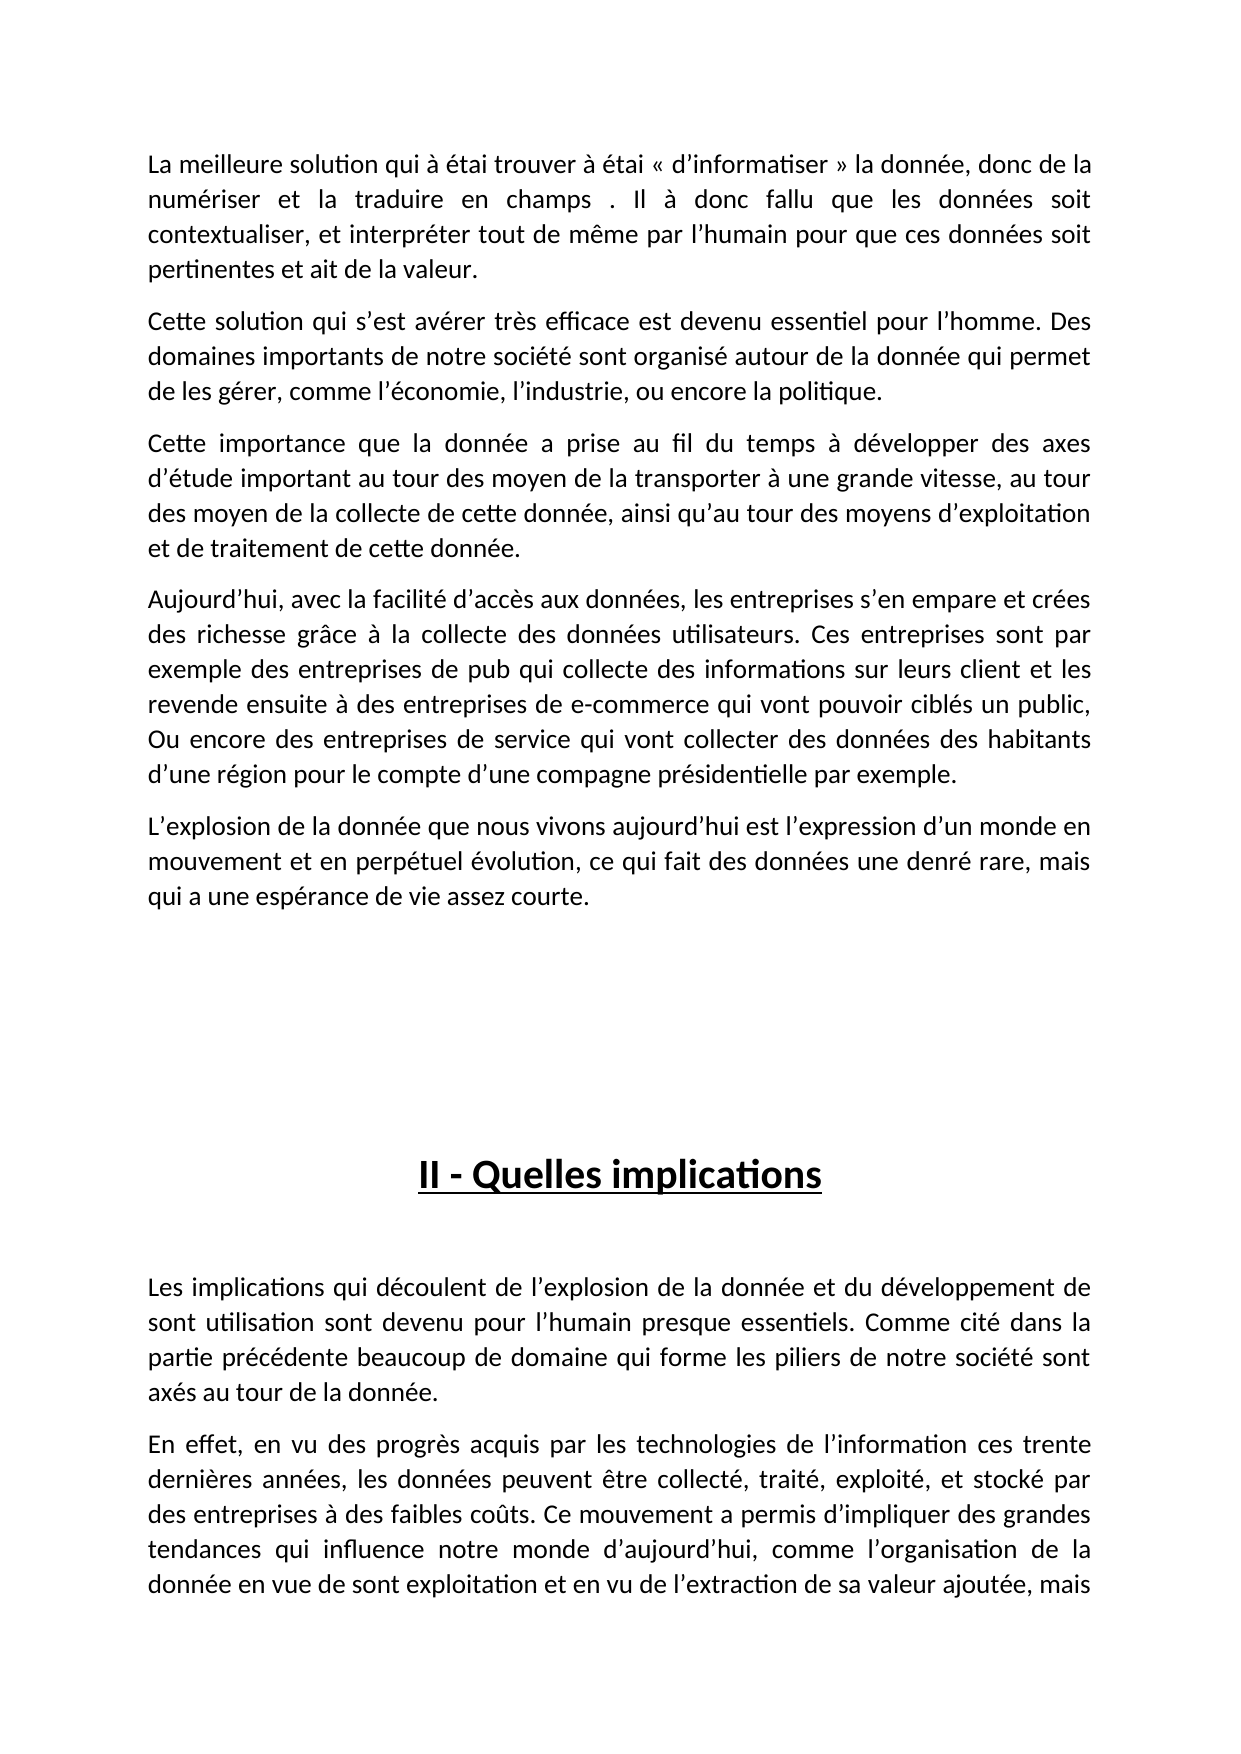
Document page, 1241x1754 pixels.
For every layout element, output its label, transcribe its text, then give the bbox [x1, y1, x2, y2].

text L’explosion de la donnée que nous vivons aujourd’hui est l’expression d’un monde en mouvement et en perpétuel évolution, ce qui fait des données une denré rare, mais qui a une espérance de vie assez courte. [148, 809, 1093, 912]
text La meilleure solution qui à étai trouver à étai « d’informatiser » la donnée, donc de la numériser et la traduire en champs . Il à donc fallu que les données soit contextualiser, et interpréter tout de même par l’humain pour que ces données soit pertinentes et ait de la valeur. [148, 148, 1093, 286]
text Les implications qui découlent de l’explosion de la donnée et du développement de sont utilisation sont devenu pour l’humain presque essentiels. Comme cité dans la partie précédente beaucoup de domaine qui forme les piliers de notre société sont axés au tour de la donnée. [148, 1270, 1093, 1408]
text En effet, en vu des progrès acquis par les technologies de l’information ces trente dernières années, les données peuvent être collecté, traité, exploité, et stocké par des entreprises à des faibles coûts. Ce mouvement a permis d’impliquer des grandes tendances qui influence notre monde d’aujourd’hui, comme l’organisation de la donnée en vue de sont exploitation et en vu de l’extraction de sa valeur ajoutée, mais [148, 1427, 1093, 1600]
text II - Quelles implications [148, 1148, 1093, 1199]
text Cette solution qui s’est avérer très efficace est devenu essentiel pour l’homme. Des domaines importants de notre société sont organisé autour de la donnée qui permet de les gérer, comme l’économie, l’industrie, ou encore la politique. [148, 304, 1093, 407]
text Cette importance que la donnée a prise au fil du temps à développer des axes d’étude important au tour des moyen de la transporter à une grande vitesse, au tour des moyen de la collecte de cette donnée, ainsi qu’au tour des moyens d’exploitation et de traitement de cette donnée. [148, 426, 1093, 564]
text Aujourd’hui, avec la facilité d’accès aux données, les entreprises s’en empare et crées des richesse grâce à la collecte des données utilisateurs. Ces entreprises sont par exemple des entreprises de pub qui collecte des informations sur leurs client et les revende ensuite à des entreprises de e-commerce qui vont pouvoir ciblés un public, Ou encore des entreprises de service qui vont collecter des données des habitants d’une région pour le compte d’une compagne présidentielle par exemple. [148, 583, 1093, 791]
